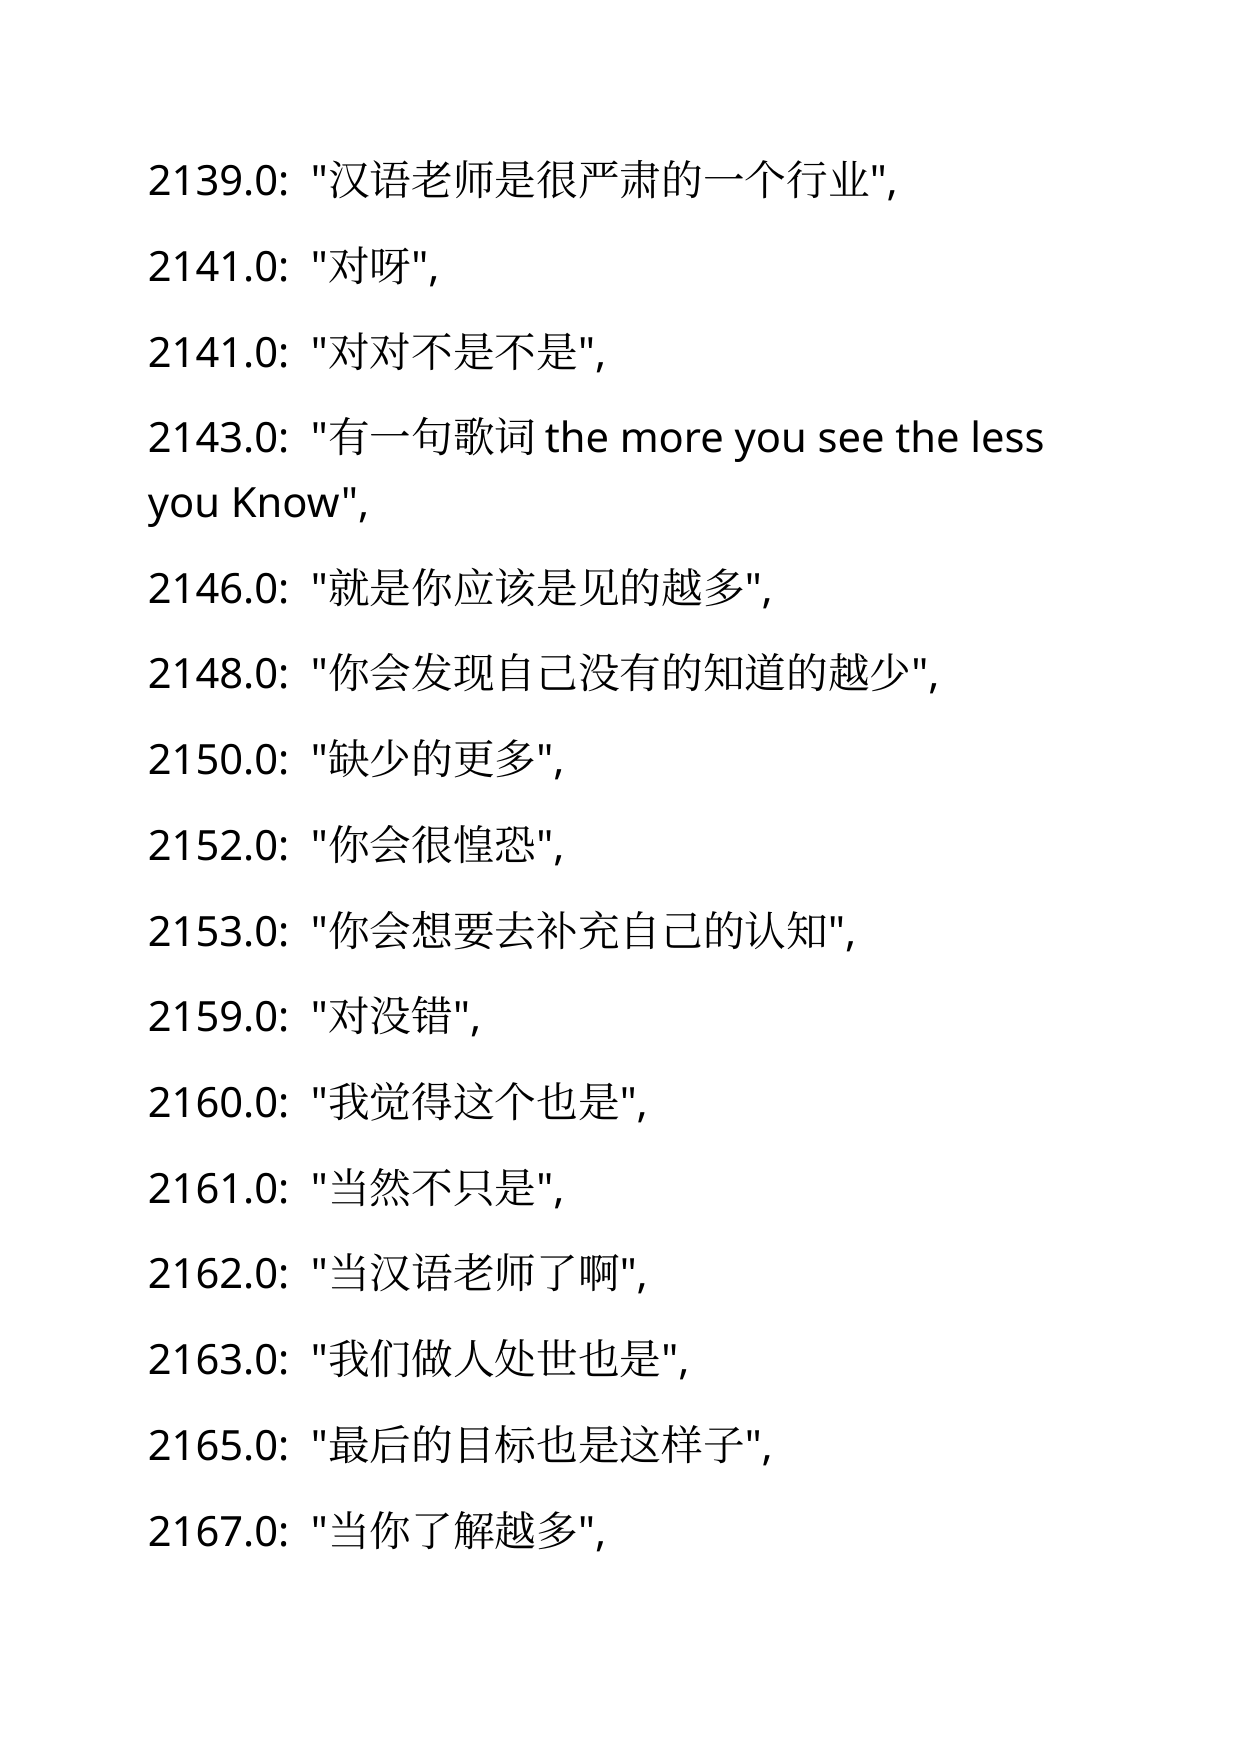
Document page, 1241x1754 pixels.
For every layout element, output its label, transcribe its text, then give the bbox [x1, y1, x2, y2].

text 2139.0: "汉语老师是很严肃的一个行业", [148, 148, 1093, 208]
text 2143.0: "有一句歌词the more you see the less you Know", [148, 405, 1093, 530]
text 2150.0: "缺少的更多", [148, 727, 1093, 787]
text 2161.0: "当然不只是", [148, 1155, 1093, 1215]
text 2165.0: "最后的目标也是这样子", [148, 1412, 1093, 1473]
text 2141.0: "对对不是不是", [148, 319, 1093, 379]
text 2167.0: "当你了解越多", [148, 1498, 1093, 1558]
text 2153.0: "你会想要去补充自己的认知", [148, 898, 1093, 958]
text 2146.0: "就是你应该是见的越多", [148, 555, 1093, 615]
text 2152.0: "你会很惶恐", [148, 812, 1093, 872]
text 2162.0: "当汉语老师了啊", [148, 1241, 1093, 1301]
text 2148.0: "你会发现自己没有的知道的越少", [148, 641, 1093, 701]
text 2159.0: "对没错", [148, 984, 1093, 1044]
text 2160.0: "我觉得这个也是", [148, 1069, 1093, 1130]
text 2163.0: "我们做人处世也是", [148, 1327, 1093, 1387]
text 2141.0: "对呀", [148, 233, 1093, 293]
